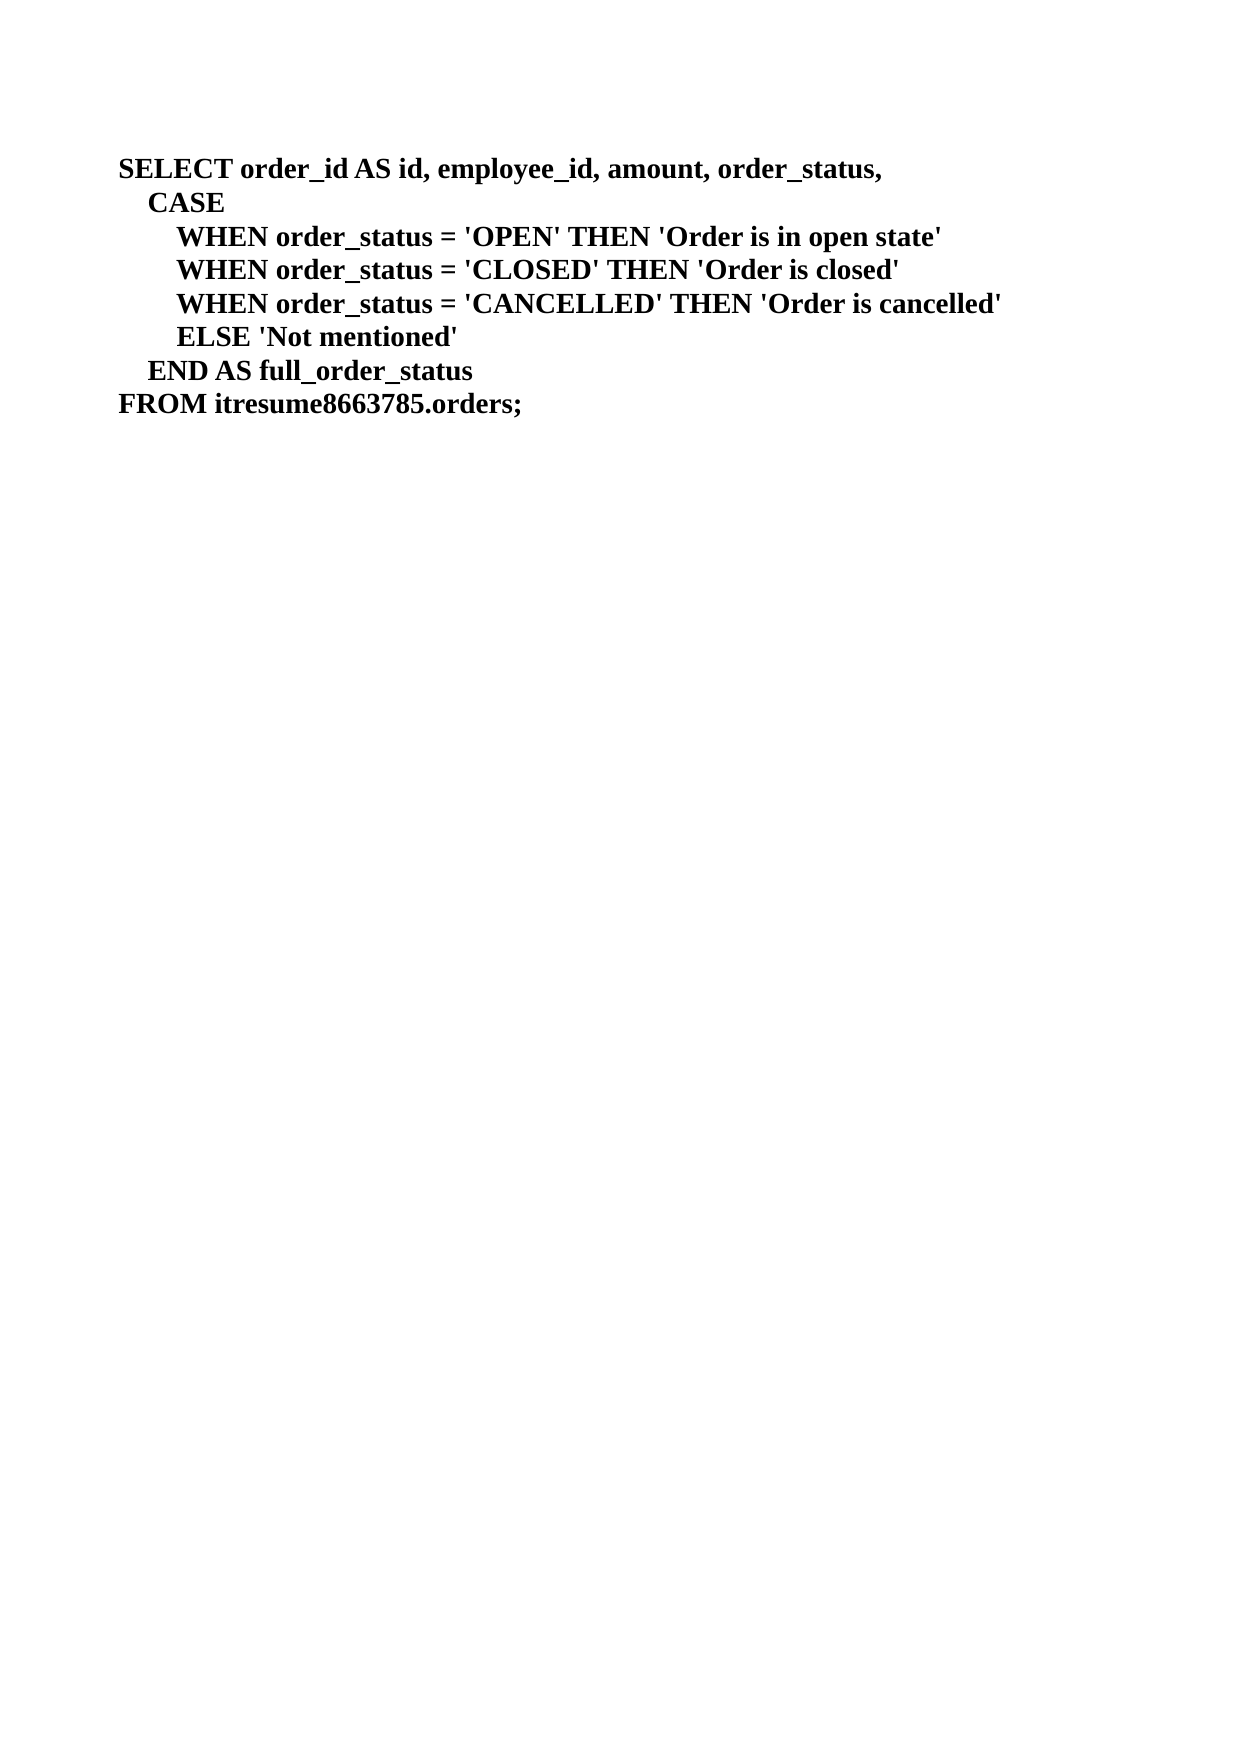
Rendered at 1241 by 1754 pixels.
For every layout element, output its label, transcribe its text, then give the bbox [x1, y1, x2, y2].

text WHEN order_status = 'CANCELLED' THEN 'Order is cancelled' [118, 286, 1122, 319]
text ELSE 'Not mentioned' [118, 319, 1122, 353]
text END AS full_order_status [118, 353, 1122, 386]
text WHEN order_status = 'CLOSED' THEN 'Order is closed' [118, 252, 1122, 286]
text WHEN order_status = 'OPEN' THEN 'Order is in open state' [118, 219, 1122, 252]
text CASE [118, 185, 1122, 219]
text FROM itresume8663785.orders; [118, 386, 1122, 420]
text SELECT order_id AS id, employee_id, amount, order_status, [118, 152, 1122, 185]
